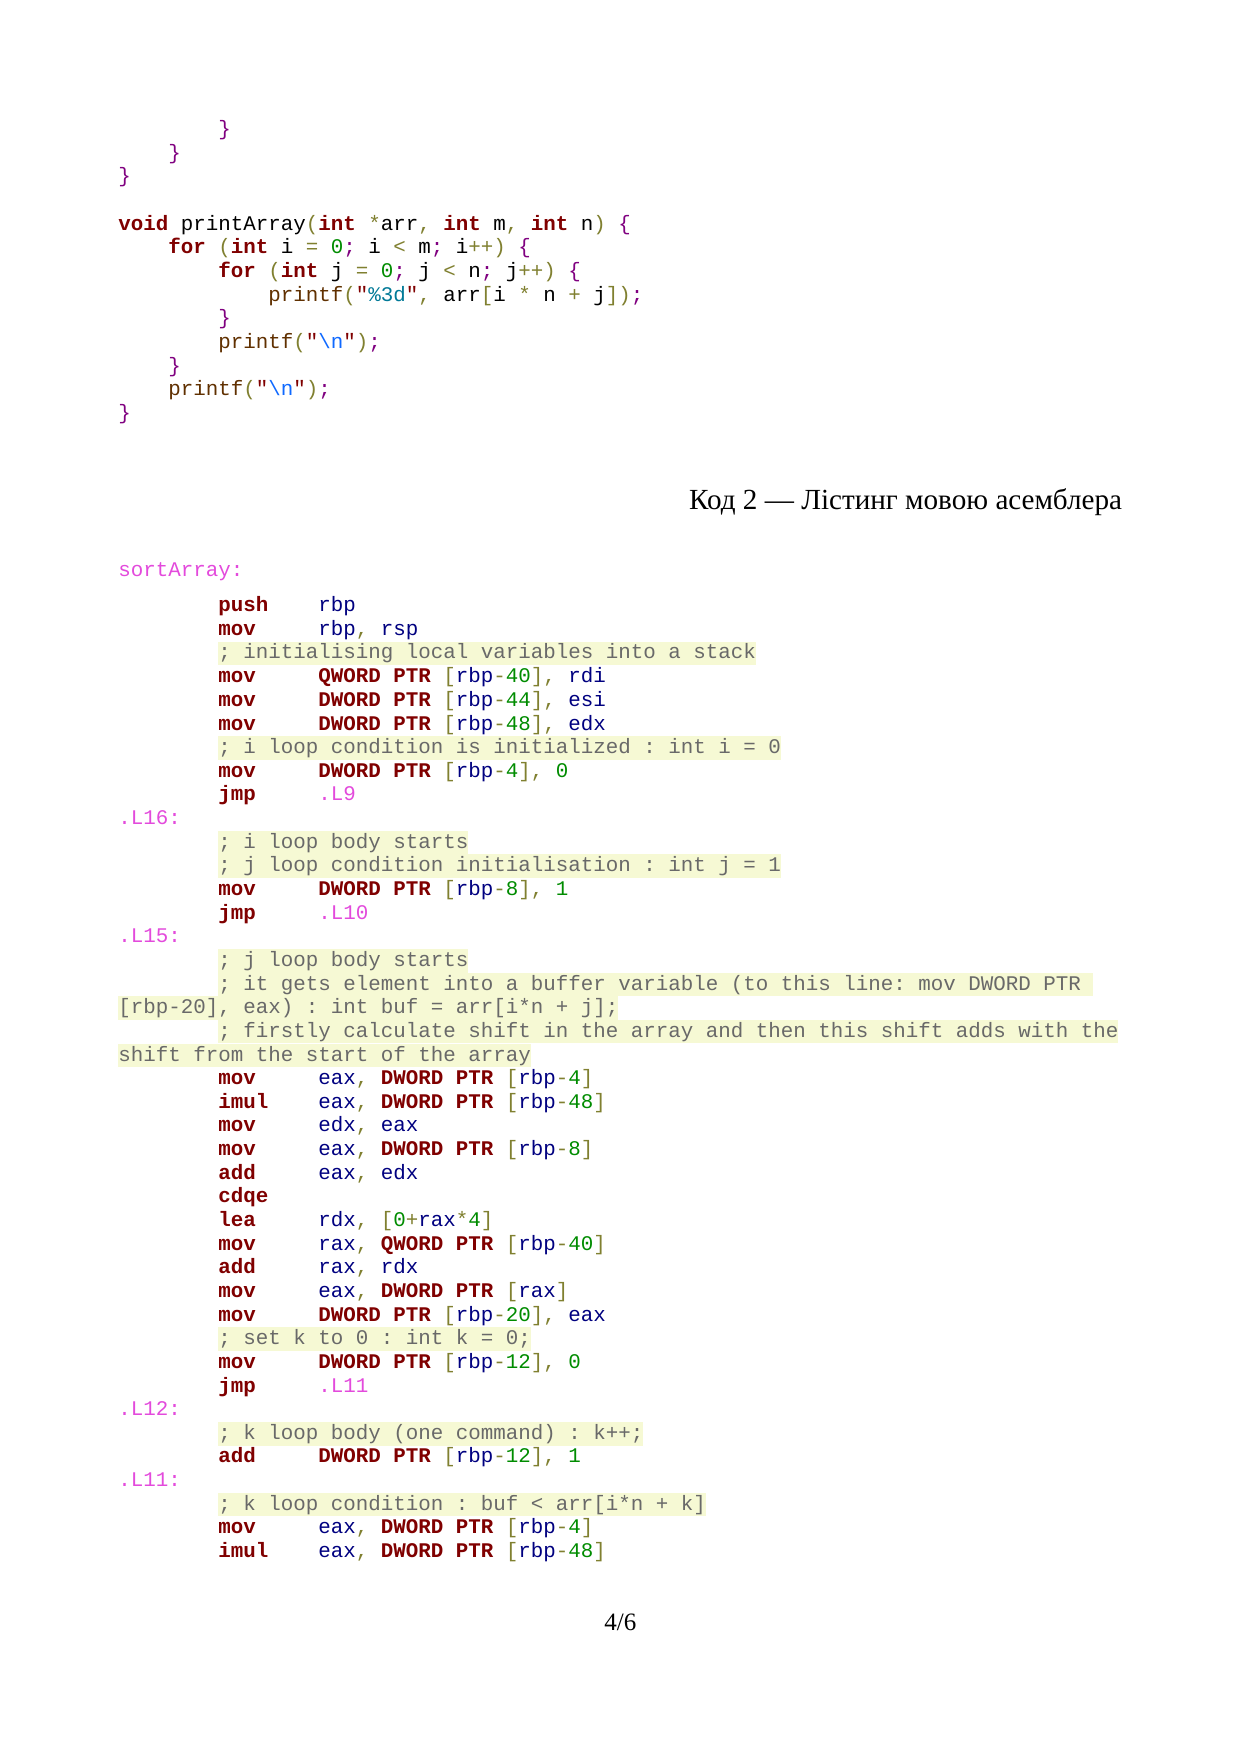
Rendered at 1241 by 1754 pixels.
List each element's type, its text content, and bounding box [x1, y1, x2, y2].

text mov rax, QWORD PTR [rbp-40] [118, 1233, 1122, 1256]
text mov DWORD PTR [rbp-44], esi [118, 689, 1122, 712]
text push rbp [118, 594, 1122, 618]
text } [118, 118, 1122, 142]
text ; j loop condition initialisation : int j = 1 [118, 854, 1122, 878]
text ; j loop body starts [118, 949, 1122, 973]
text ; i loop condition is initialized : int i = 0 [118, 736, 1122, 760]
text mov eax, DWORD PTR [rax] [118, 1280, 1122, 1304]
text ; set k to 0 : int k = 0; [118, 1327, 1122, 1351]
text ; firstly calculate shift in the array and then this shift adds with the shift from the start of the array [118, 1020, 1122, 1067]
text mov eax, DWORD PTR [rbp-4] [118, 1516, 1122, 1540]
text .L12: [118, 1398, 1122, 1422]
text jmp .L11 [118, 1374, 1122, 1398]
text mov eax, DWORD PTR [rbp-4] [118, 1067, 1122, 1091]
text mov QWORD PTR [rbp-40], rdi [118, 665, 1122, 689]
text printf("%3d", arr[i * n + j]); [118, 284, 1122, 307]
text .L16: [118, 807, 1122, 831]
text ; k loop condition : buf < arr[i*n + k] [118, 1493, 1122, 1516]
text ; i loop body starts [118, 831, 1122, 854]
text imul eax, DWORD PTR [rbp-48] [118, 1091, 1122, 1114]
text for (int i = 0; i < m; i++) { [118, 236, 1122, 260]
text mov eax, DWORD PTR [rbp-8] [118, 1138, 1122, 1162]
text mov DWORD PTR [rbp-4], 0 [118, 760, 1122, 783]
text Код 2 — Лістинг мовою асемблера [118, 482, 1122, 515]
text } [118, 354, 1122, 378]
text mov DWORD PTR [rbp-20], eax [118, 1304, 1122, 1327]
text mov rbp, rsp [118, 618, 1122, 642]
text } [118, 142, 1122, 165]
text mov DWORD PTR [rbp-8], 1 [118, 878, 1122, 902]
text mov DWORD PTR [rbp-12], 0 [118, 1351, 1122, 1374]
text add eax, edx [118, 1162, 1122, 1185]
text printf("\n"); [118, 331, 1122, 354]
text mov edx, eax [118, 1114, 1122, 1138]
text .L15: [118, 925, 1122, 949]
text sortArray: [118, 559, 1122, 582]
text lea rdx, [0+rax*4] [118, 1209, 1122, 1233]
text void printArray(int *arr, int m, int n) { [118, 213, 1122, 236]
text } [118, 307, 1122, 331]
text ; it gets element into a buffer variable (to this line: mov DWORD PTR [rbp-20], eax) : int buf = arr[i*n + j]; [118, 973, 1122, 1020]
text ; initialising local variables into a stack [118, 642, 1122, 665]
text jmp .L10 [118, 902, 1122, 925]
text jmp .L9 [118, 783, 1122, 807]
text } [118, 165, 1122, 189]
text for (int j = 0; j < n; j++) { [118, 260, 1122, 284]
text printf("\n"); [118, 378, 1122, 402]
text .L11: [118, 1469, 1122, 1493]
text mov DWORD PTR [rbp-48], edx [118, 712, 1122, 736]
text ; k loop body (one command) : k++; [118, 1422, 1122, 1446]
text imul eax, DWORD PTR [rbp-48] [118, 1540, 1122, 1564]
text cdqe [118, 1185, 1122, 1209]
text add DWORD PTR [rbp-12], 1 [118, 1446, 1122, 1469]
text } [118, 402, 1122, 426]
text add rax, rdx [118, 1256, 1122, 1280]
